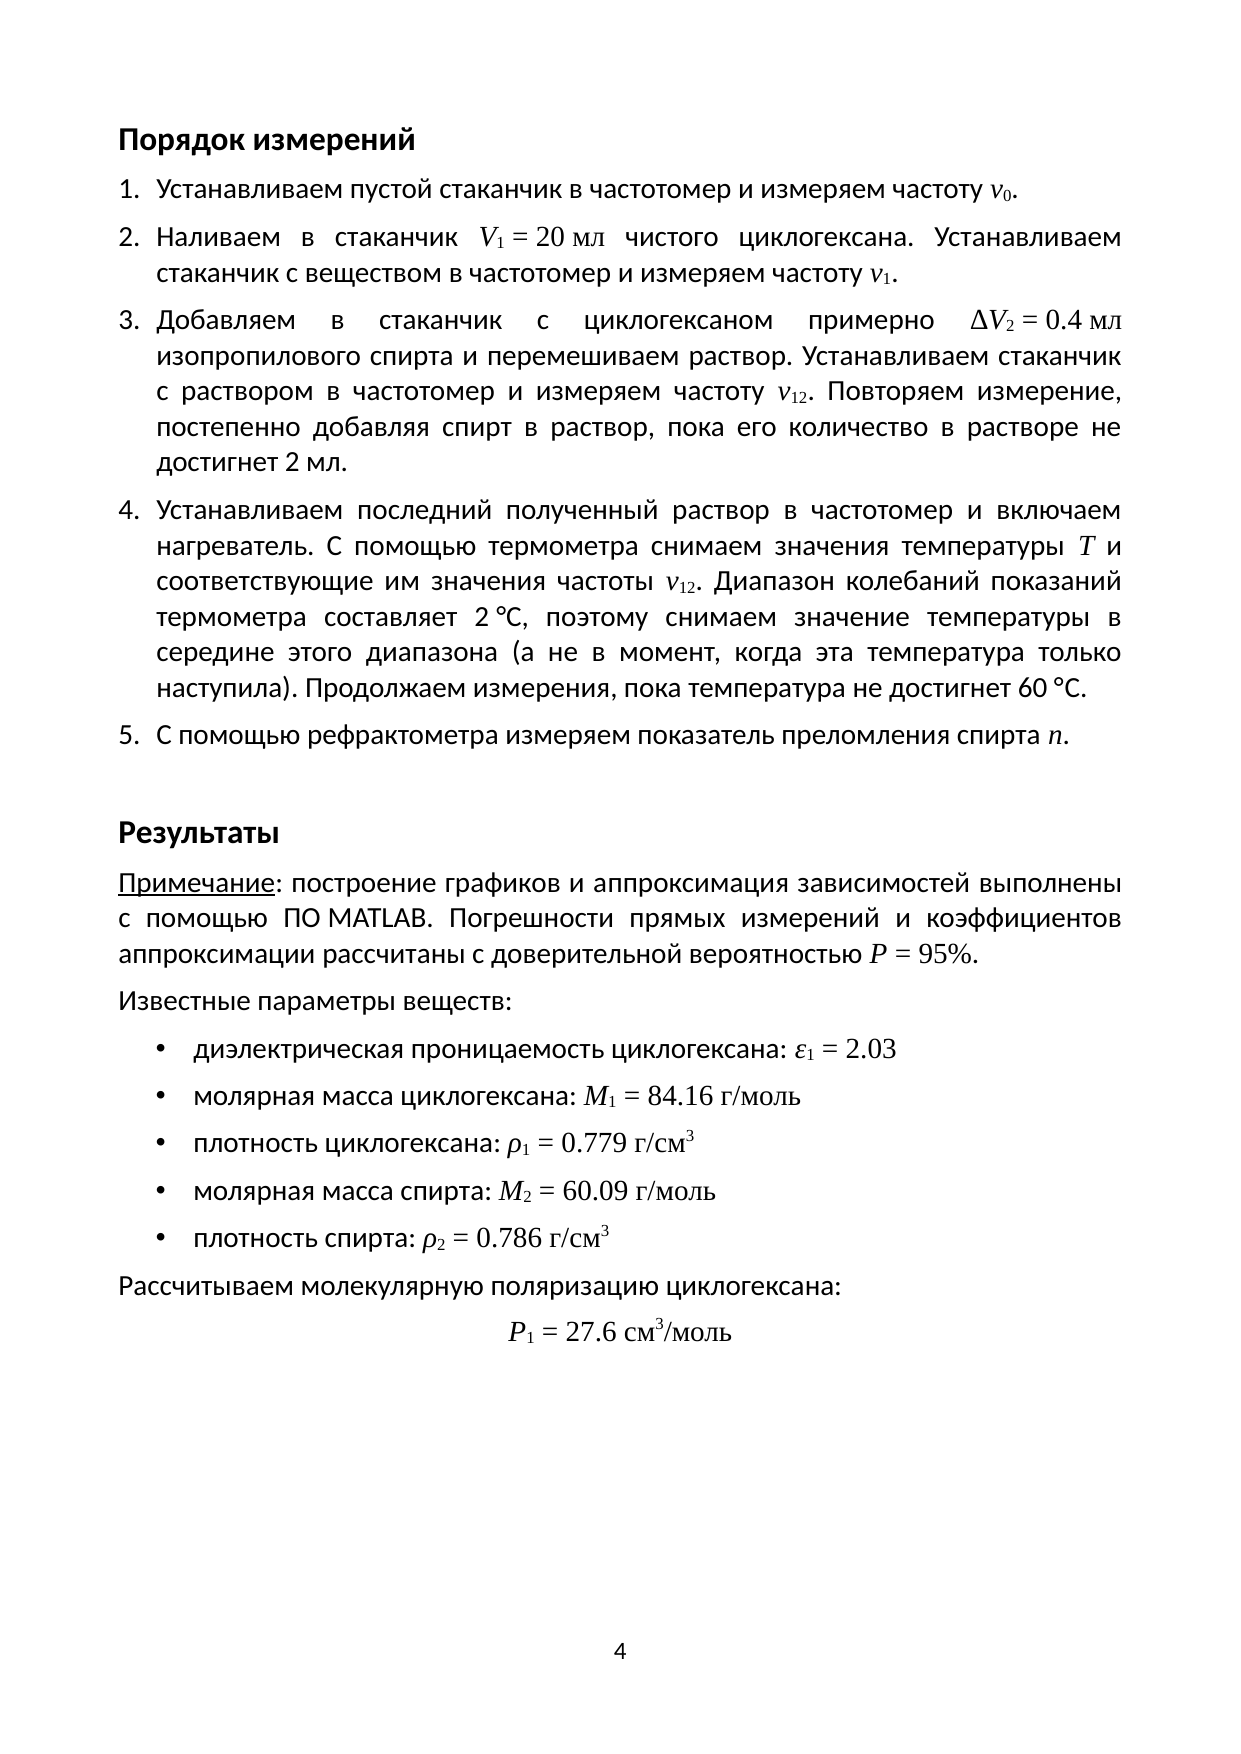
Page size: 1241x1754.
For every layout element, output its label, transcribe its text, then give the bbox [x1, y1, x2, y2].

subtitle Порядок измерений [118, 118, 1122, 159]
list молярная масса спирта: M2 = 60.09 г/моль [156, 1172, 1122, 1207]
list диэлектрическая проницаемость циклогексана: ε1 = 2.03 [156, 1030, 1122, 1065]
list Устанавливаем пустой стаканчик в частотомер и измеряем частоту ν0. [118, 171, 1122, 206]
list С помощью рефрактометра измеряем показатель преломления спирта n. [118, 716, 1122, 752]
list Добавляем в стаканчик с циклогексаном примерно ∆V2 = 0.4 мл изопропилового спирта и перемешиваем раствор. Устанавливаем стаканчик с раствором в частотомер и измеряем частоту ν12. Повторяем измерение, постепенно добавляя спирт в раствор, пока его количество в растворе не достигнет 2 мл. [118, 301, 1122, 479]
list плотность циклогексана: ρ1 = 0.779 г/см3 [156, 1124, 1122, 1160]
subtitle Результаты [118, 811, 1122, 852]
text Известные параметры веществ: [118, 982, 1122, 1018]
text Рассчитываем молекулярную поляризацию циклогексана: [118, 1267, 1122, 1302]
list Устанавливаем последний полученный раствор в частотомер и включаем нагреватель. С помощью термометра снимаем значения температуры T и соответствующие им значения частоты ν12. Диапазон колебаний показаний термометра составляет 2 °C, поэтому снимаем значение температуры в середине этого диапазона (а не в момент, когда эта температура только наступила). Продолжаем измерения, пока температура не достигнет 60 °C. [118, 491, 1122, 705]
text P1 = 27.6 см3/моль [118, 1314, 1122, 1348]
list молярная масса циклогексана: M1 = 84.16 г/моль [156, 1077, 1122, 1113]
list плотность спирта: ρ2 = 0.786 г/см3 [156, 1219, 1122, 1255]
list Наливаем в стаканчик V1 = 20 мл чистого циклогексана. Устанавливаем стаканчик с веществом в частотомер и измеряем частоту ν1. [118, 218, 1122, 289]
text Примечание: построение графиков и аппроксимация зависимостей выполнены с помощью ПО MATLAB. Погрешности прямых измерений и коэффициентов аппроксимации рассчитаны с доверительной вероятностью P = 95%. [118, 864, 1122, 971]
